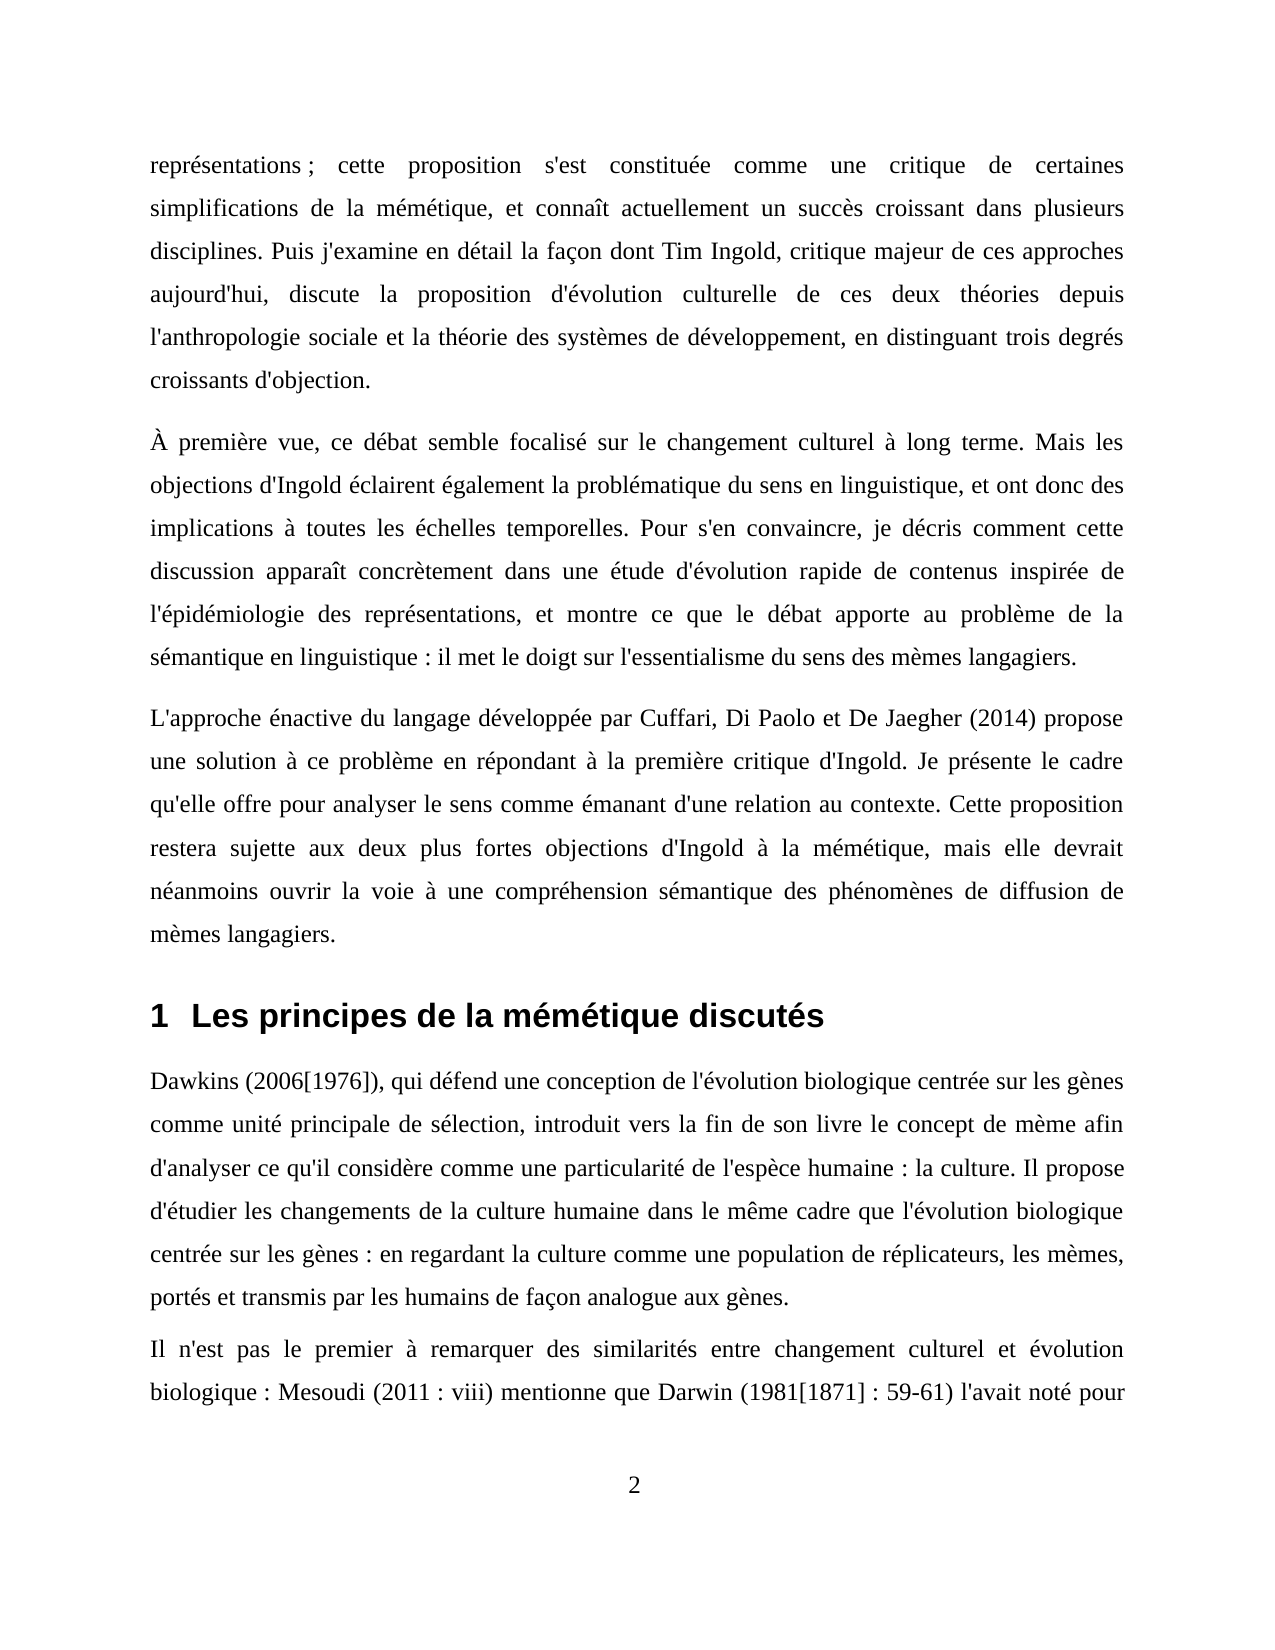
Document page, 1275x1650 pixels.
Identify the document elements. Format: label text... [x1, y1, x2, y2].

text Dawkins (2006[1976]), qui défend une conception de l'évolution biologique centrée sur les gènes comme unité principale de sélection, introduit vers la fin de son livre le concept de mème afin d'analyser ce qu'il considère comme une particularité de l'espèce humaine : la culture. Il propose d'étudier les changements de la culture humaine dans le même cadre que l'évolution biologique centrée sur les gènes : en regardant la culture comme une population de réplicateurs, les mèmes, portés et transmis par les humains de façon analogue aux gènes. [150, 1066, 1125, 1311]
text L'approche énactive du langage développée par Cuffari, Di Paolo et De Jaegher (2014) propose une solution à ce problème en répondant à la première critique d'Ingold. Je présente le cadre qu'elle offre pour analyser le sens comme émanant d'une relation au contexte. Cette proposition restera sujette aux deux plus fortes objections d'Ingold à la mémétique, mais elle devrait néanmoins ouvrir la voie à une compréhension sémantique des phénomènes de diffusion de mèmes langagiers. [150, 703, 1125, 948]
subtitle Les principes de la mémétique discutés [150, 996, 1125, 1035]
text À première vue, ce débat semble focalisé sur le changement culturel à long terme. Mais les objections d'Ingold éclairent également la problématique du sens en linguistique, et ont donc des implications à toutes les échelles temporelles. Pour s'en convaincre, je décris comment cette discussion apparaît concrètement dans une étude d'évolution rapide de contenus inspirée de l'épidémiologie des représentations, et montre ce que le débat apporte au problème de la sémantique en linguistique : il met le doigt sur l'essentialisme du sens des mèmes langagiers. [150, 427, 1125, 671]
text représentations ; cette proposition s'est constituée comme une critique de certaines simplifications de la mémétique, et connaît actuellement un succès croissant dans plusieurs disciplines. Puis j'examine en détail la façon dont Tim Ingold, critique majeur de ces approches aujourd'hui, discute la proposition d'évolution culturelle de ces deux théories depuis l'anthropologie sociale et la théorie des systèmes de développement, en distinguant trois degrés croissants d'objection. [150, 150, 1125, 394]
text Il n'est pas le premier à remarquer des similarités entre changement culturel et évolution biologique : Mesoudi (2011 : viii) mentionne que Darwin (1981[1871] : 59‑61) l'avait noté pour [150, 1334, 1125, 1406]
